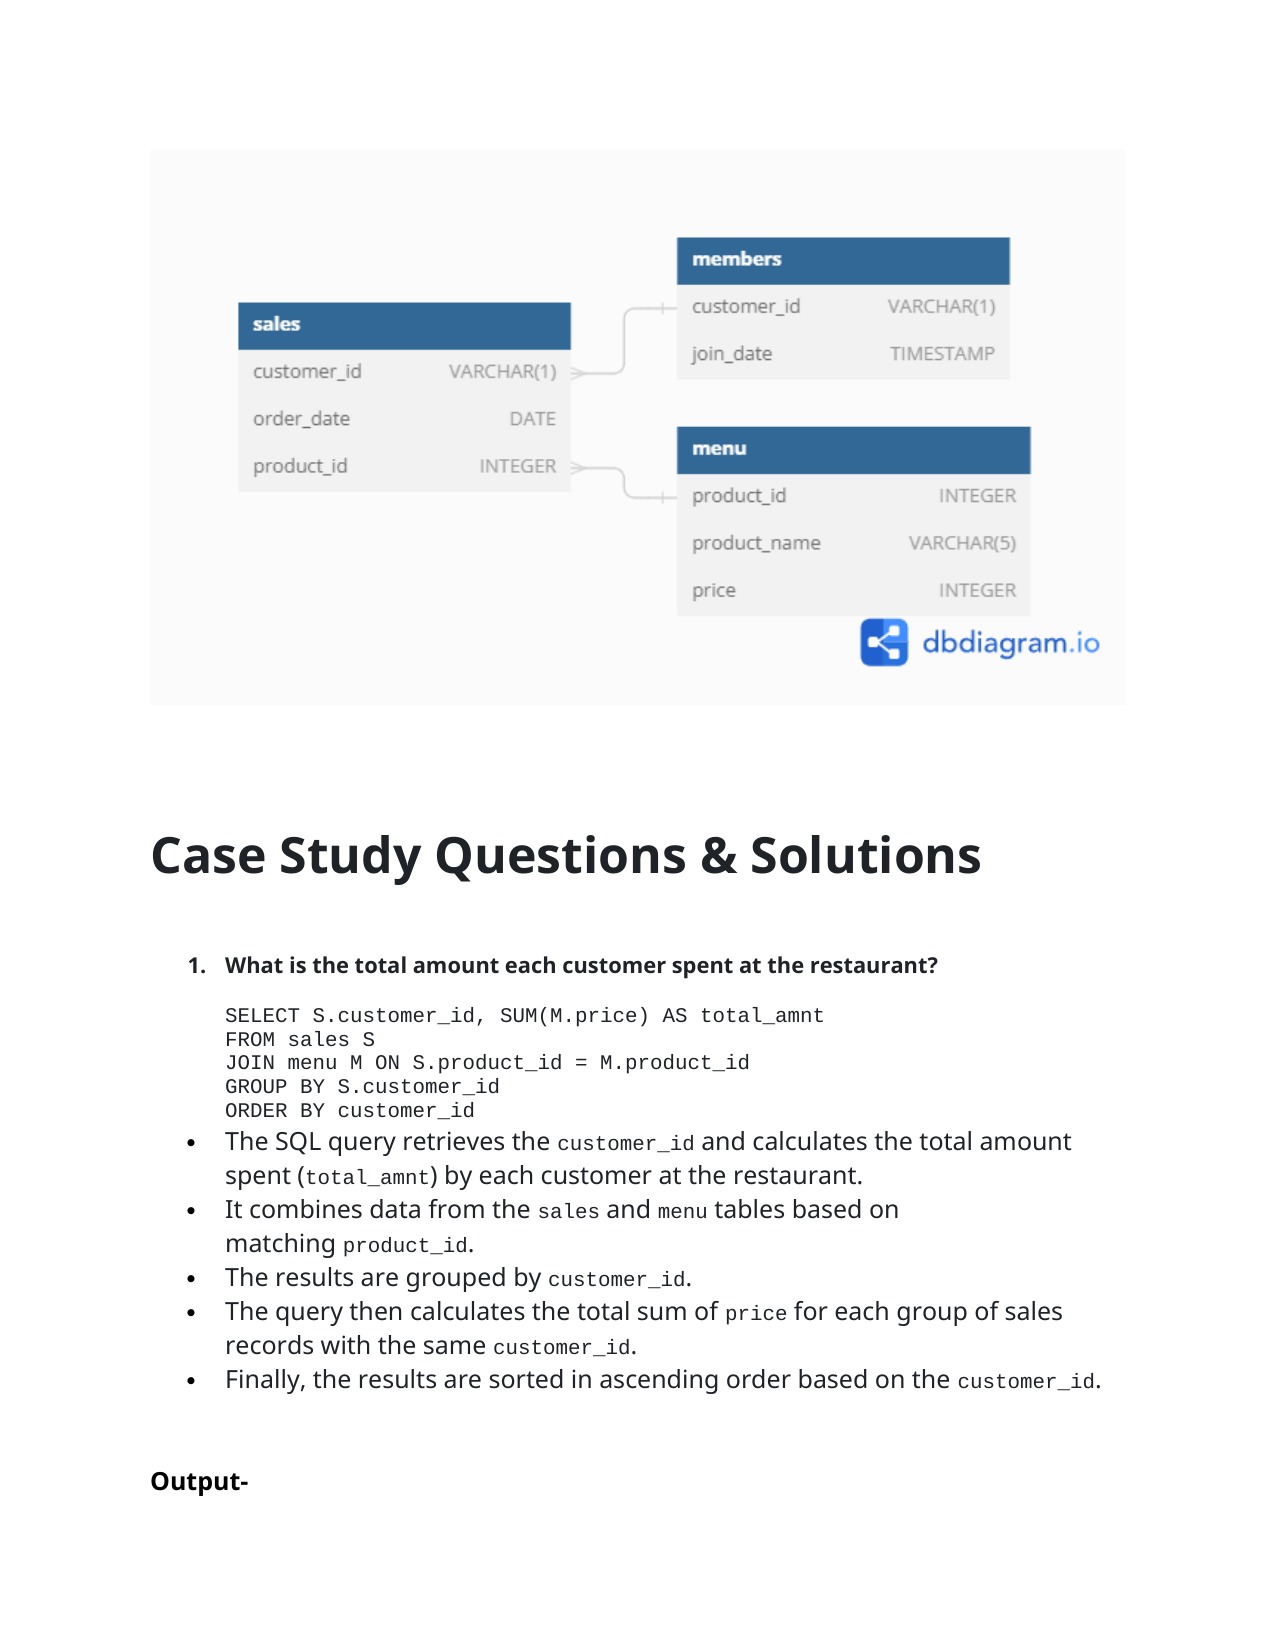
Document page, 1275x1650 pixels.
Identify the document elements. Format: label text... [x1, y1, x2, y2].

list What is the total amount each customer spent at the restaurant? [187, 950, 1125, 980]
list The query then calculates the total sum of price for each group of sales records with the same customer_id. [187, 1294, 1125, 1362]
list It combines data from the sales and menu tables based on matching product_id. [187, 1191, 1125, 1259]
list The results are grouped by customer_id. [187, 1259, 1125, 1294]
text JOIN menu M ON S.product_id = M.product_id [225, 1052, 1125, 1076]
text Output- [150, 1464, 1125, 1498]
list The SQL query retrieves the customer_id and calculates the total amount spent (total_amnt) by each customer at the restaurant. [187, 1123, 1125, 1191]
text SELECT S.customer_id, SUM(M.price) AS total_amnt [225, 1005, 1125, 1029]
text GROUP BY S.customer_id [225, 1076, 1125, 1100]
text FROM sales S [225, 1029, 1125, 1052]
text ORDER BY customer_id [225, 1100, 1125, 1123]
subtitle Case Study Questions & Solutions [150, 820, 1125, 888]
list Finally, the results are sorted in ascending order based on the customer_id. [187, 1362, 1125, 1396]
